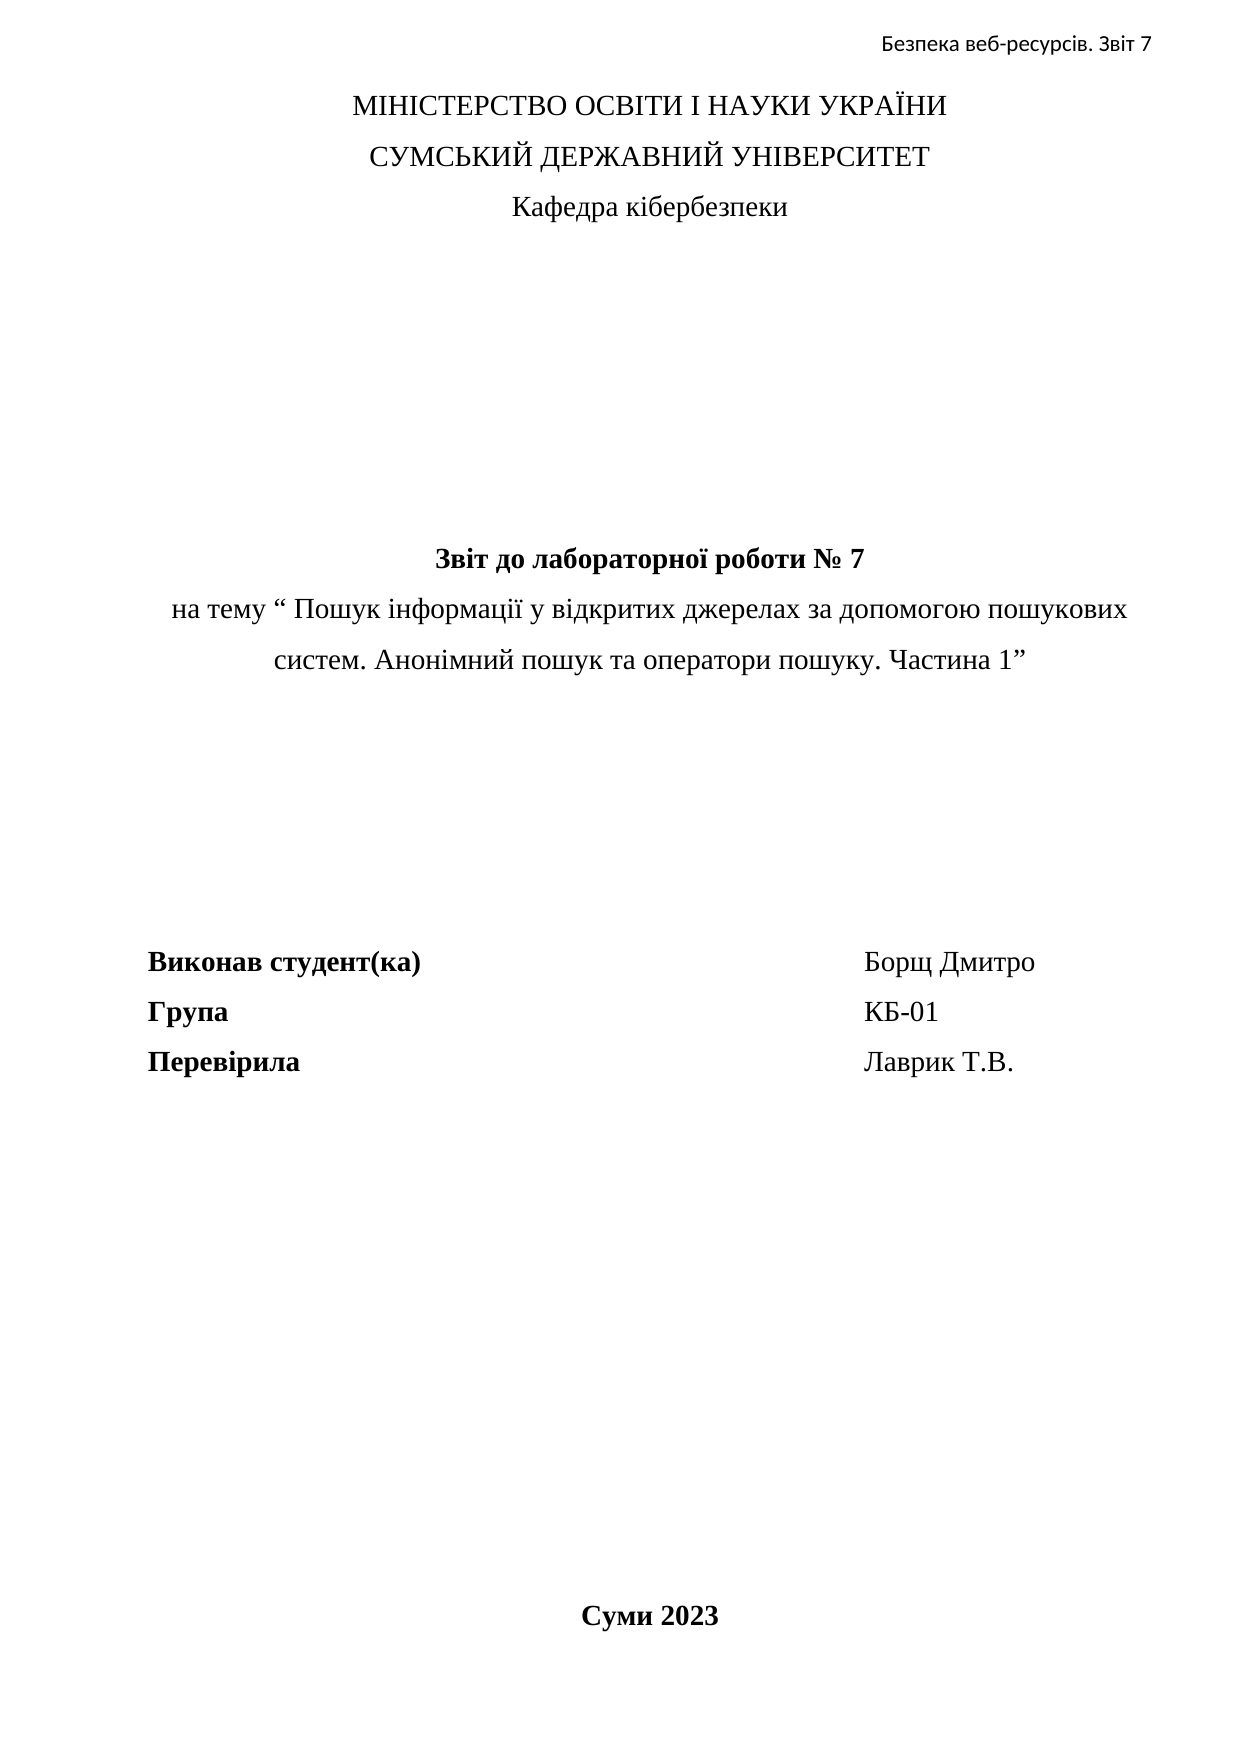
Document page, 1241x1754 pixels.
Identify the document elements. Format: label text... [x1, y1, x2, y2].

text Звіт до лабораторної роботи № 7 [148, 541, 1152, 575]
text Кафедра кібербезпеки [148, 189, 1152, 223]
text СУМСЬКИЙ ДЕРЖАВНИЙ УНІВЕРСИТЕТ [148, 139, 1152, 172]
text Перевірила Лаврик Т.В. [148, 1044, 1152, 1078]
text Виконав студент(ка) Борщ Дмитро [148, 944, 1152, 977]
text МІНІСТЕРСТВО ОСВІТИ І НАУКИ УКРАЇНИ [148, 88, 1152, 122]
text Суми 2023 [148, 1598, 1152, 1631]
text на тему “ Пошук інформації у відкритих джерелах за допомогою пошукових систем. Анонімний пошук та оператори пошуку. Частина 1” [148, 592, 1152, 676]
text Група КБ-01 [148, 994, 1152, 1028]
